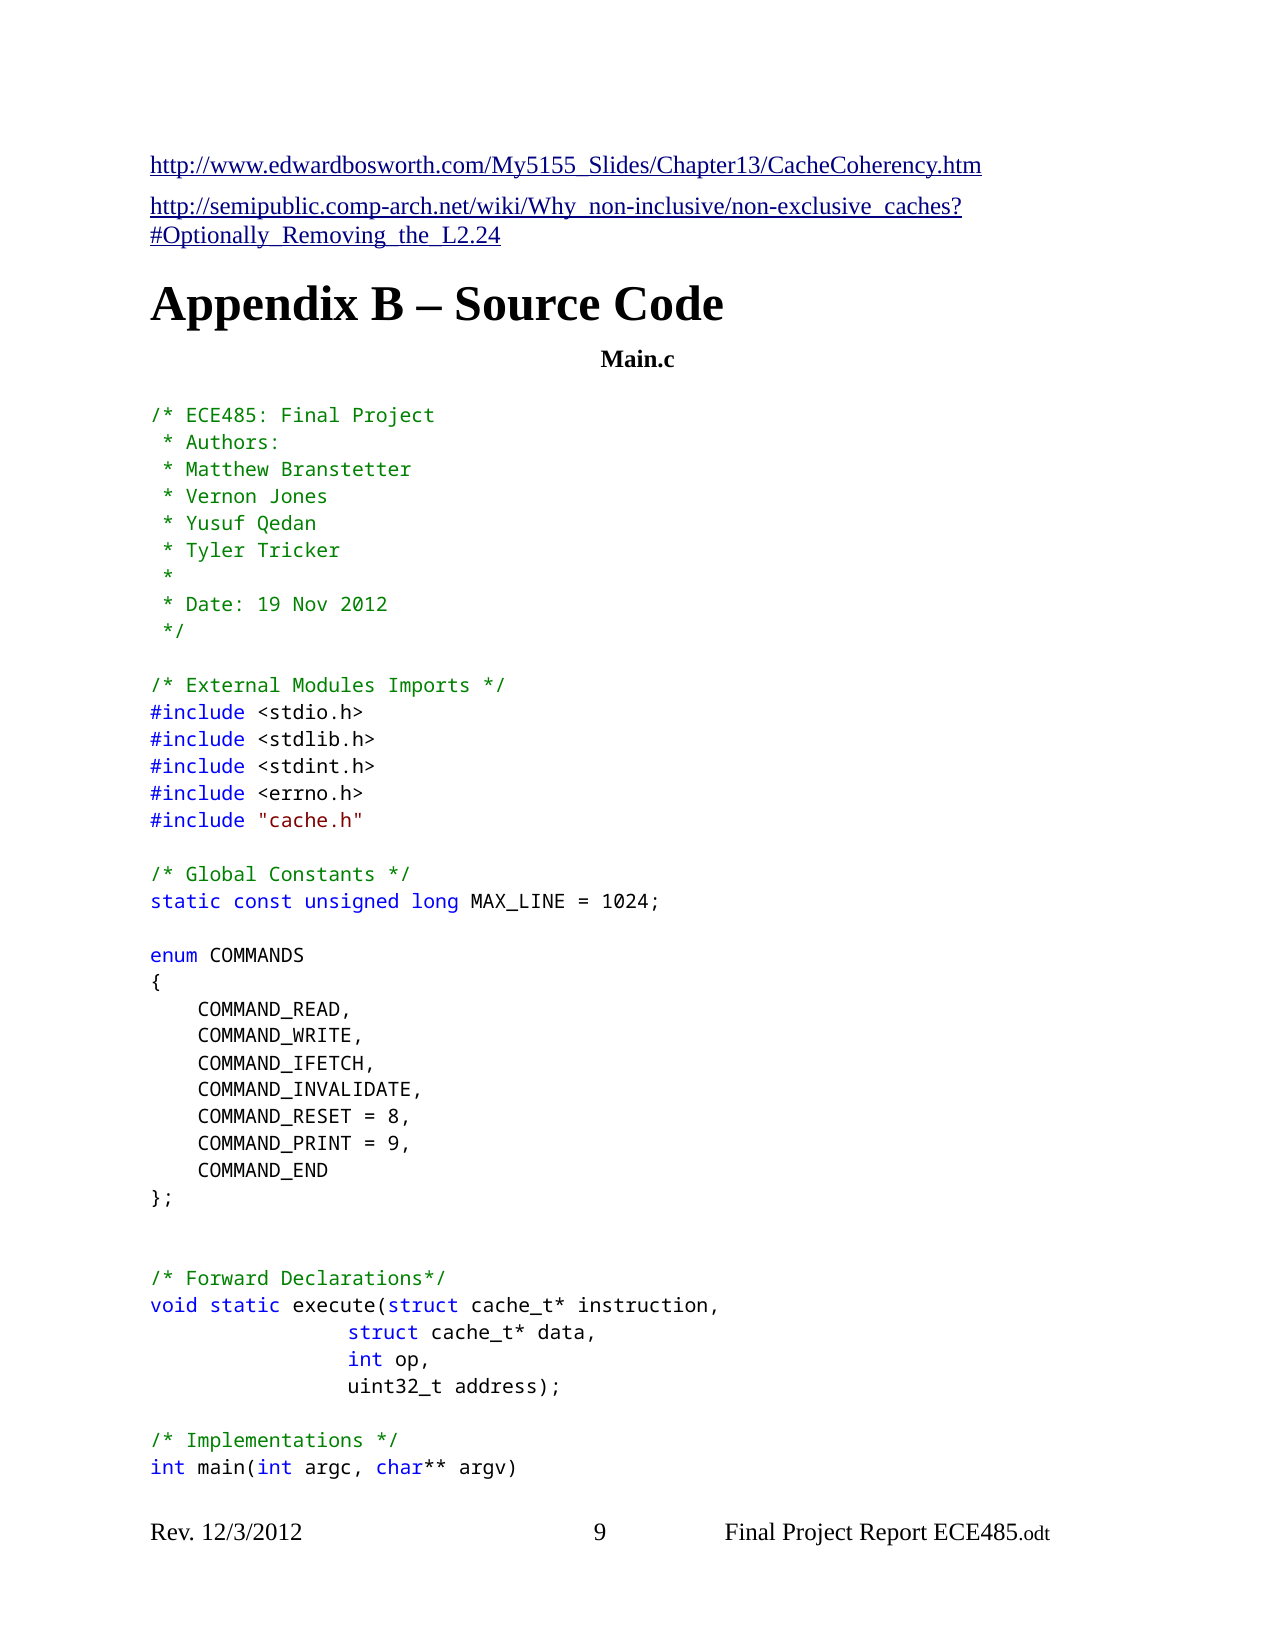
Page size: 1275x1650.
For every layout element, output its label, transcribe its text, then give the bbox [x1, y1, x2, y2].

text #include "cache.h" [150, 806, 1125, 833]
text int main(int argc, char** argv) [150, 1453, 1125, 1480]
text COMMAND_END [150, 1157, 1125, 1184]
text * Authors: [150, 428, 1125, 455]
text http://semipublic.comp-arch.net/wiki/Why_non-inclusive/non-exclusive_caches?#Optionally_Removing_the_L2.24 [150, 191, 1125, 249]
text http://www.edwardbosworth.com/My5155_Slides/Chapter13/CacheCoherency.htm [150, 150, 1125, 179]
text COMMAND_IFETCH, [150, 1049, 1125, 1076]
text int op, [150, 1346, 1125, 1372]
subtitle Appendix B – Source Code [150, 274, 1125, 331]
text * Date: 19 Nov 2012 [150, 590, 1125, 617]
text enum COMMANDS [150, 941, 1125, 968]
text /* ECE485: Final Project [150, 401, 1125, 428]
text COMMAND_WRITE, [150, 1022, 1125, 1049]
text }; [150, 1184, 1125, 1211]
text COMMAND_READ, [150, 995, 1125, 1022]
text /* Implementations */ [150, 1426, 1125, 1453]
text void static execute(struct cache_t* instruction, [150, 1292, 1125, 1318]
text * Tyler Tricker [150, 536, 1125, 563]
text /* Global Constants */ [150, 860, 1125, 887]
text /* Forward Declarations*/ [150, 1264, 1125, 1292]
text Main.c [150, 344, 1125, 372]
text * Yusuf Qedan [150, 509, 1125, 536]
text * Vernon Jones [150, 482, 1125, 509]
text /* External Modules Imports */ [150, 671, 1125, 698]
text { [150, 968, 1125, 995]
text #include <stdio.h> [150, 698, 1125, 725]
text * Matthew Branstetter [150, 455, 1125, 482]
text COMMAND_RESET = 8, [150, 1103, 1125, 1130]
text COMMAND_PRINT = 9, [150, 1130, 1125, 1157]
text COMMAND_INVALIDATE, [150, 1076, 1125, 1103]
text uint32_t address); [150, 1372, 1125, 1399]
text */ [150, 617, 1125, 644]
text static const unsigned long MAX_LINE = 1024; [150, 887, 1125, 914]
text * [150, 563, 1125, 590]
text #include <errno.h> [150, 779, 1125, 806]
text #include <stdint.h> [150, 752, 1125, 779]
text struct cache_t* data, [150, 1318, 1125, 1346]
text #include <stdlib.h> [150, 725, 1125, 752]
